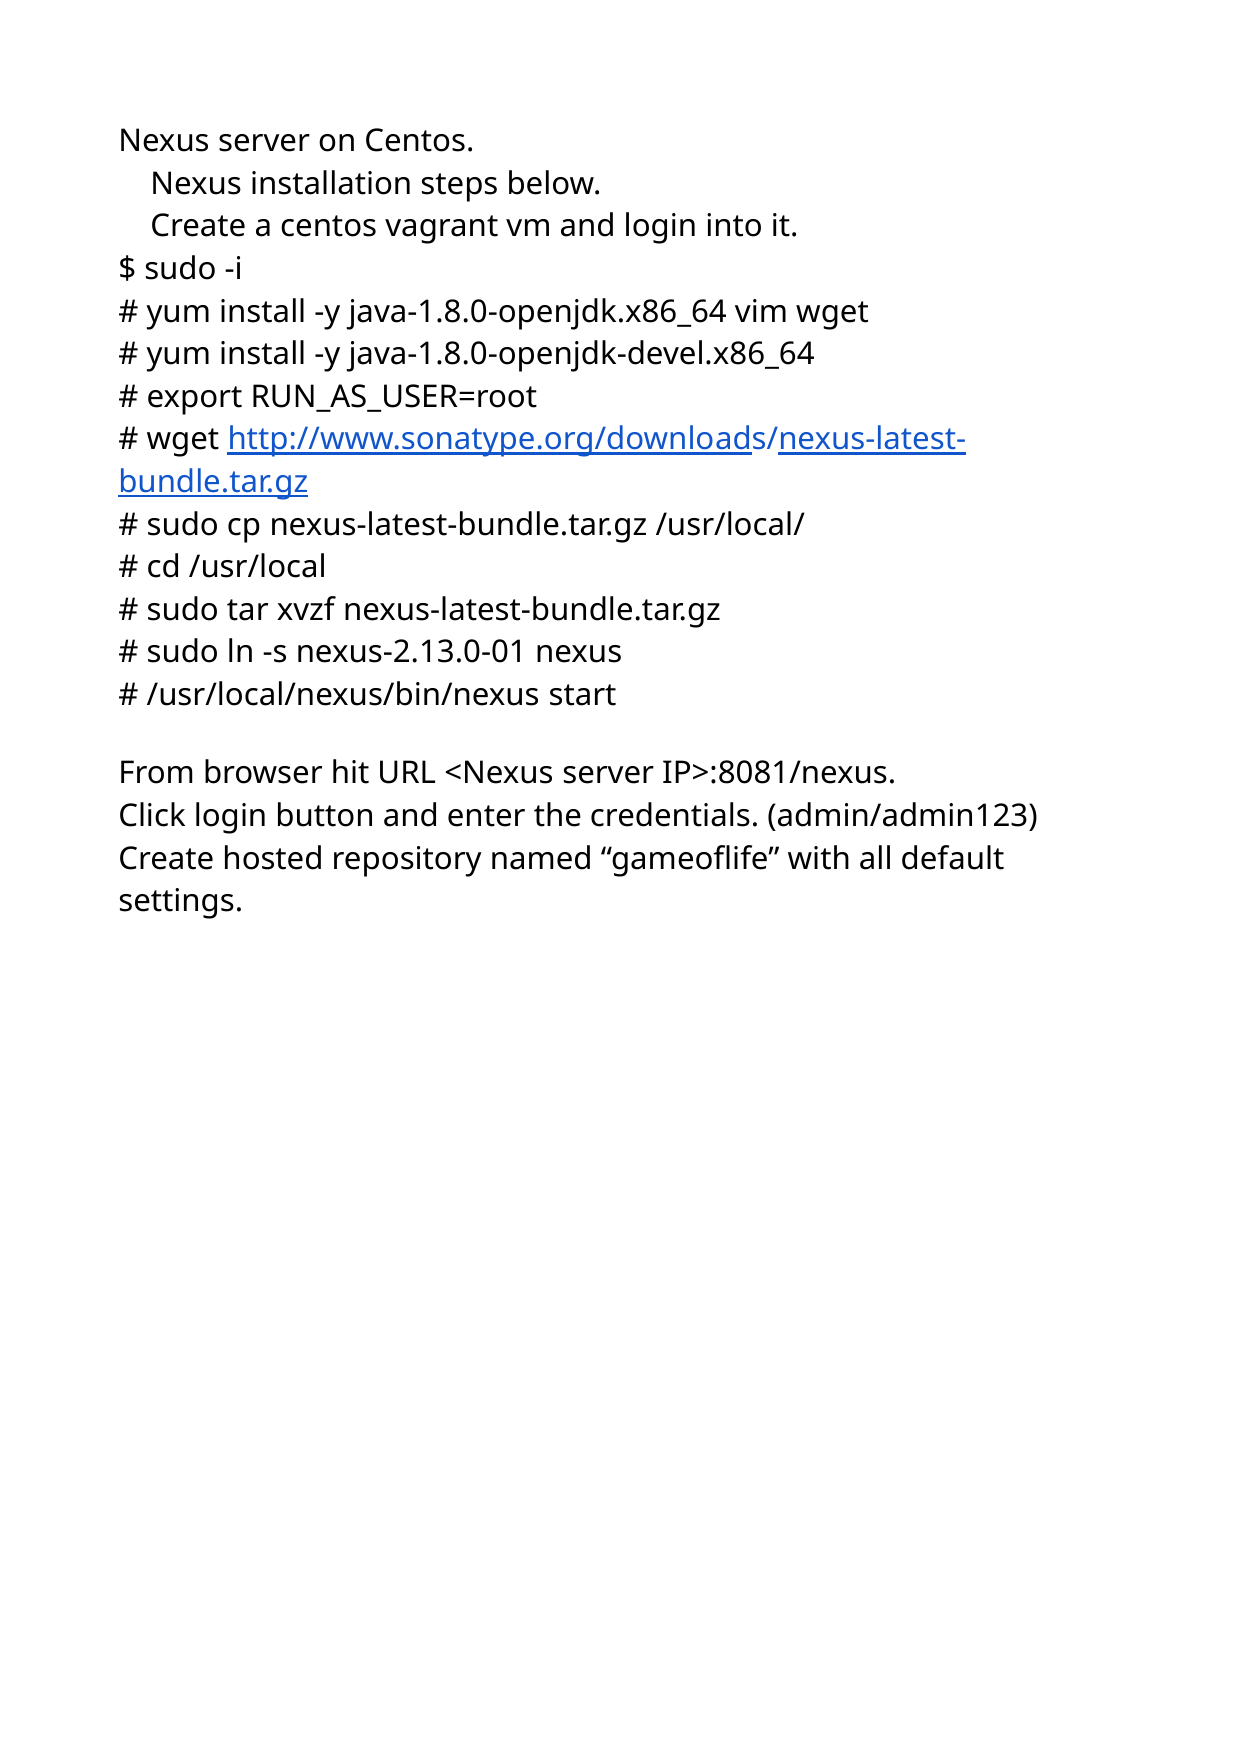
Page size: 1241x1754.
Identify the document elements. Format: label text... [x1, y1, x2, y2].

text # cd /usr/local [118, 544, 1122, 587]
text Nexus server on Centos. [118, 118, 1122, 161]
text  Create a centos vagrant vm and login into it. [118, 203, 1122, 246]
text  Nexus installation steps below. [118, 161, 1122, 203]
text # sudo cp nexus-latest-bundle.tar.gz /usr/local/ [118, 502, 1122, 544]
text From browser hit URL <Nexus server IP>:8081/nexus. [118, 751, 1122, 793]
text # /usr/local/nexus/bin/nexus start​ [118, 672, 1122, 714]
text $ sudo -i [118, 246, 1122, 288]
text # sudo ln -s nexus-2.13.0-01 nexus [118, 629, 1122, 672]
text # sudo tar xvzf nexus-latest-bundle.tar.gz [118, 587, 1122, 629]
text # yum install -y java-1.8.0-openjdk.x86_64 vim wget [118, 288, 1122, 331]
text # wget http://www.sonatype.org/downloads/nexus-latest-bundle.tar.gz [118, 416, 1122, 502]
text # yum install -y java-1.8.0-openjdk-devel.x86_64 [118, 331, 1122, 374]
text Create hosted repository named “gameoflife” with all default settings.​ [118, 836, 1122, 921]
text # export RUN_AS_USER=root [118, 374, 1122, 416]
text Click login button and enter the credentials. (admin/admin123) [118, 793, 1122, 836]
